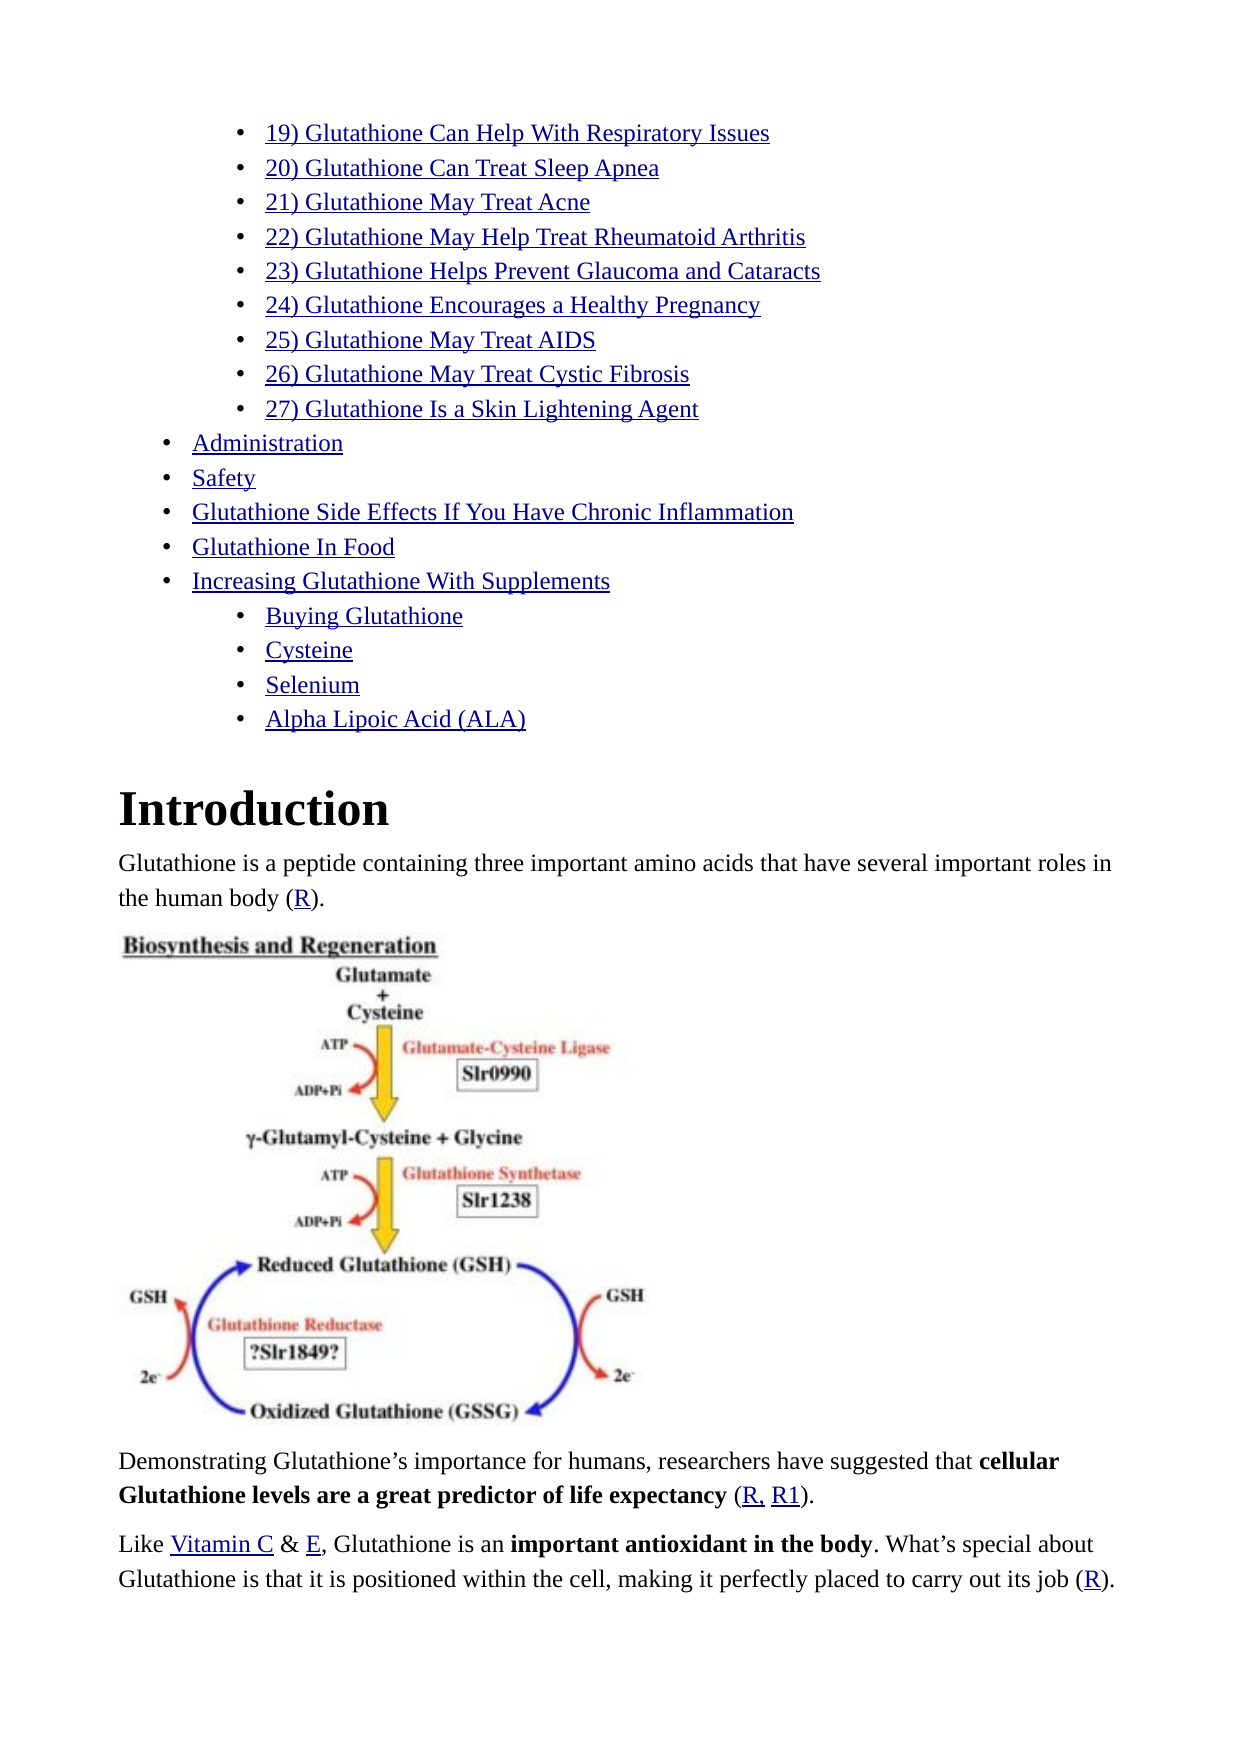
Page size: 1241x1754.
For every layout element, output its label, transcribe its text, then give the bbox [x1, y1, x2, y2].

text Demonstrating Glutathione’s importance for humans, researchers have suggested that cellular Glutathione levels are a great predictor of life expectancy (R, R1). [118, 1446, 1122, 1509]
list Safety [162, 463, 1122, 492]
subtitle Introduction [118, 778, 1122, 836]
text Glutathione is a peptide containing three important amino acids that have several important roles in the human body (R). [118, 848, 1122, 912]
list Administration [162, 428, 1122, 457]
list 24) Glutathione Encourages a Healthy Pregnancy [236, 291, 1122, 319]
picture [118, 931, 650, 1426]
list Glutathione Side Effects If You Have Chronic Inflammation [162, 497, 1122, 526]
list Glutathione In Food [162, 532, 1122, 561]
list 22) Glutathione May Help Treat Rheumatoid Arthritis [236, 222, 1122, 250]
list 25) Glutathione May Treat AIDS [236, 325, 1122, 354]
list 26) Glutathione May Treat Cystic Fibrosis [236, 359, 1122, 388]
list 19) Glutathione Can Help With Respiratory Issues [236, 118, 1122, 147]
list 21) Glutathione May Treat Acne [236, 187, 1122, 216]
list Buying Glutathione [236, 601, 1122, 629]
list Alpha Lipoic Acid (ALA) [236, 704, 1122, 733]
list 27) Glutathione Is a Skin Lightening Agent [236, 394, 1122, 423]
list Cysteine [236, 635, 1122, 664]
list Selenium [236, 670, 1122, 698]
list 20) Glutathione Can Treat Sleep Apnea [236, 153, 1122, 181]
list Increasing Glutathione With Supplements [162, 566, 1122, 595]
list 23) Glutathione Helps Prevent Glaucoma and Cataracts [236, 256, 1122, 285]
text Like Vitamin C & E, Glutathione is an important antioxidant in the body. What’s special about Glutathione is that it is positioned within the cell, making it perfectly placed to carry out its job (R). [118, 1529, 1122, 1593]
